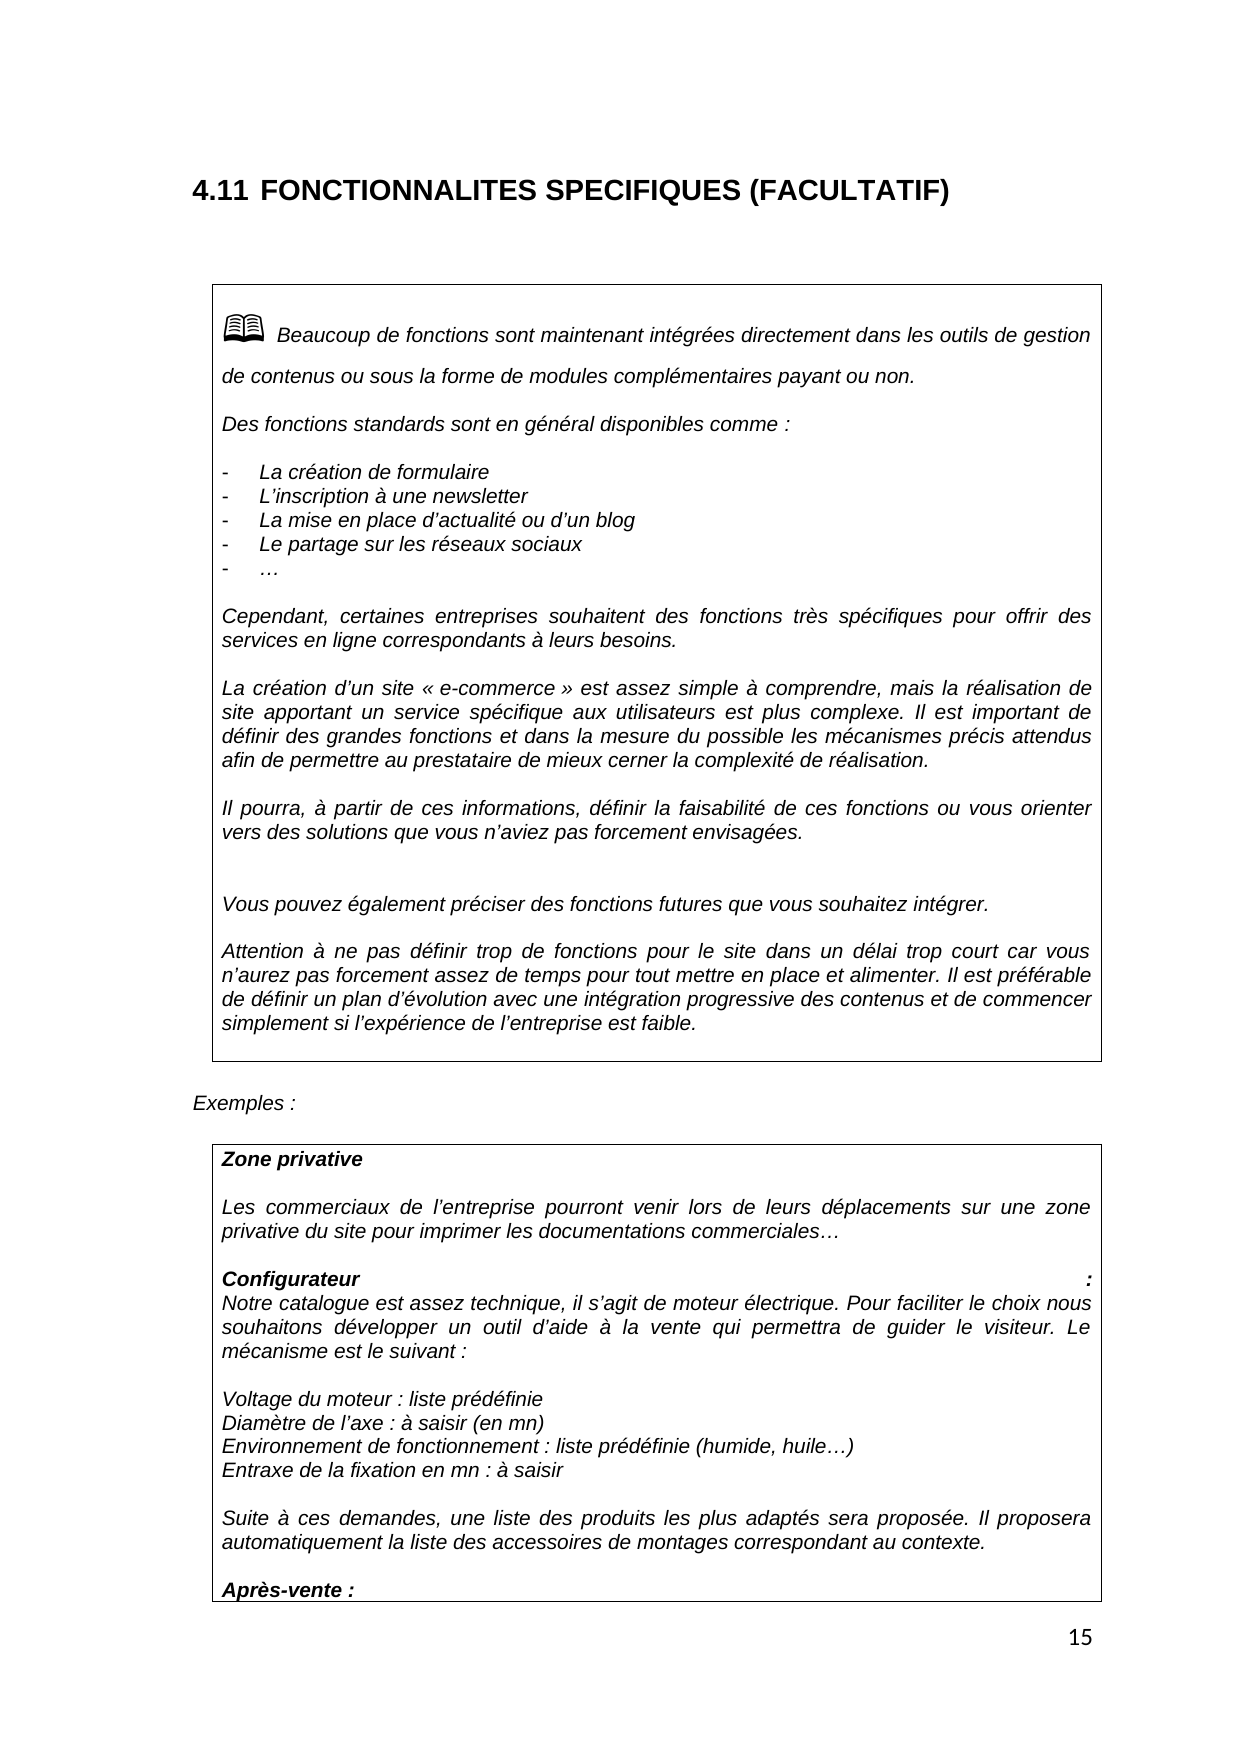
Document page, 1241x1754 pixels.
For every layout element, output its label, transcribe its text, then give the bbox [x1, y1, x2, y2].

text Entraxe de la fixation en mn : à saisir [213, 1455, 1101, 1482]
list La création de formulaire [213, 457, 1101, 481]
text Il pourra, à partir de ces informations, définir la faisabilité de ces fonctions ou vous orienter vers des solutions que vous n’aviez pas forcement envisagées. [213, 792, 1101, 843]
text Diamètre de l’axe : à saisir (en mn) [213, 1407, 1101, 1431]
text Suite à ces demandes, une liste des produits les plus adaptés sera proposée. Il proposera automatiquement la liste des accessoires de montages correspondant au contexte. [213, 1503, 1101, 1554]
text Environnement de fonctionnement : liste prédéfinie (humide, huile…) [213, 1431, 1101, 1455]
text Configurateur : Notre catalogue est assez technique, il s’agit de moteur électrique. Pour faciliter le choix nous souhaitons développer un outil d’aide à la vente qui permettra de guider le visiteur. Le mécanisme est le suivant : [213, 1263, 1101, 1362]
text Des fonctions standards sont en général disponibles comme : [213, 409, 1101, 436]
text Voltage du moteur : liste prédéfinie [213, 1383, 1101, 1407]
subtitle FONCTIONNALITES SPECIFIQUES (FACULTATIF) [192, 173, 1093, 206]
list La mise en place d’actualité ou d’un blog [213, 505, 1101, 529]
text Les commerciaux de l’entreprise pourront venir lors de leurs déplacements sur une zone privative du site pour imprimer les documentations commerciales… [213, 1192, 1101, 1243]
list Le partage sur les réseaux sociaux [213, 529, 1101, 553]
text La création d’un site « e-commerce » est assez simple à comprendre, mais la réalisation de site apportant un service spécifique aux utilisateurs est plus complexe. Il est important de définir des grandes fonctions et dans la mesure du possible les mécanismes précis attendus afin de permettre au prestataire de mieux cerner la complexité de réalisation. [213, 673, 1101, 772]
text Zone privative [213, 1145, 1101, 1171]
text Vous pouvez également préciser des fonctions futures que vous souhaitez intégrer. [213, 888, 1101, 915]
list L’inscription à une newsletter [213, 481, 1101, 505]
text Cependant, certaines entreprises souhaitent des fonctions très spécifiques pour offrir des services en ligne correspondants à leurs besoins. [213, 601, 1101, 652]
text 🕮 Beaucoup de fonctions sont maintenant intégrées directement dans les outils de gestion de contenus ou sous la forme de modules complémentaires payant ou non. [213, 285, 1101, 388]
list … [213, 553, 1101, 580]
text Exemples : [193, 1091, 1093, 1115]
text Après-vente : [213, 1575, 1101, 1601]
text Attention à ne pas définir trop de fonctions pour le site dans un délai trop court car vous n’aurez pas forcement assez de temps pour tout mettre en place et alimenter. Il est préférable de définir un plan d’évolution avec une intégration progressive des contenus et de commencer simplement si l’expérience de l’entreprise est faible. [213, 936, 1101, 1035]
